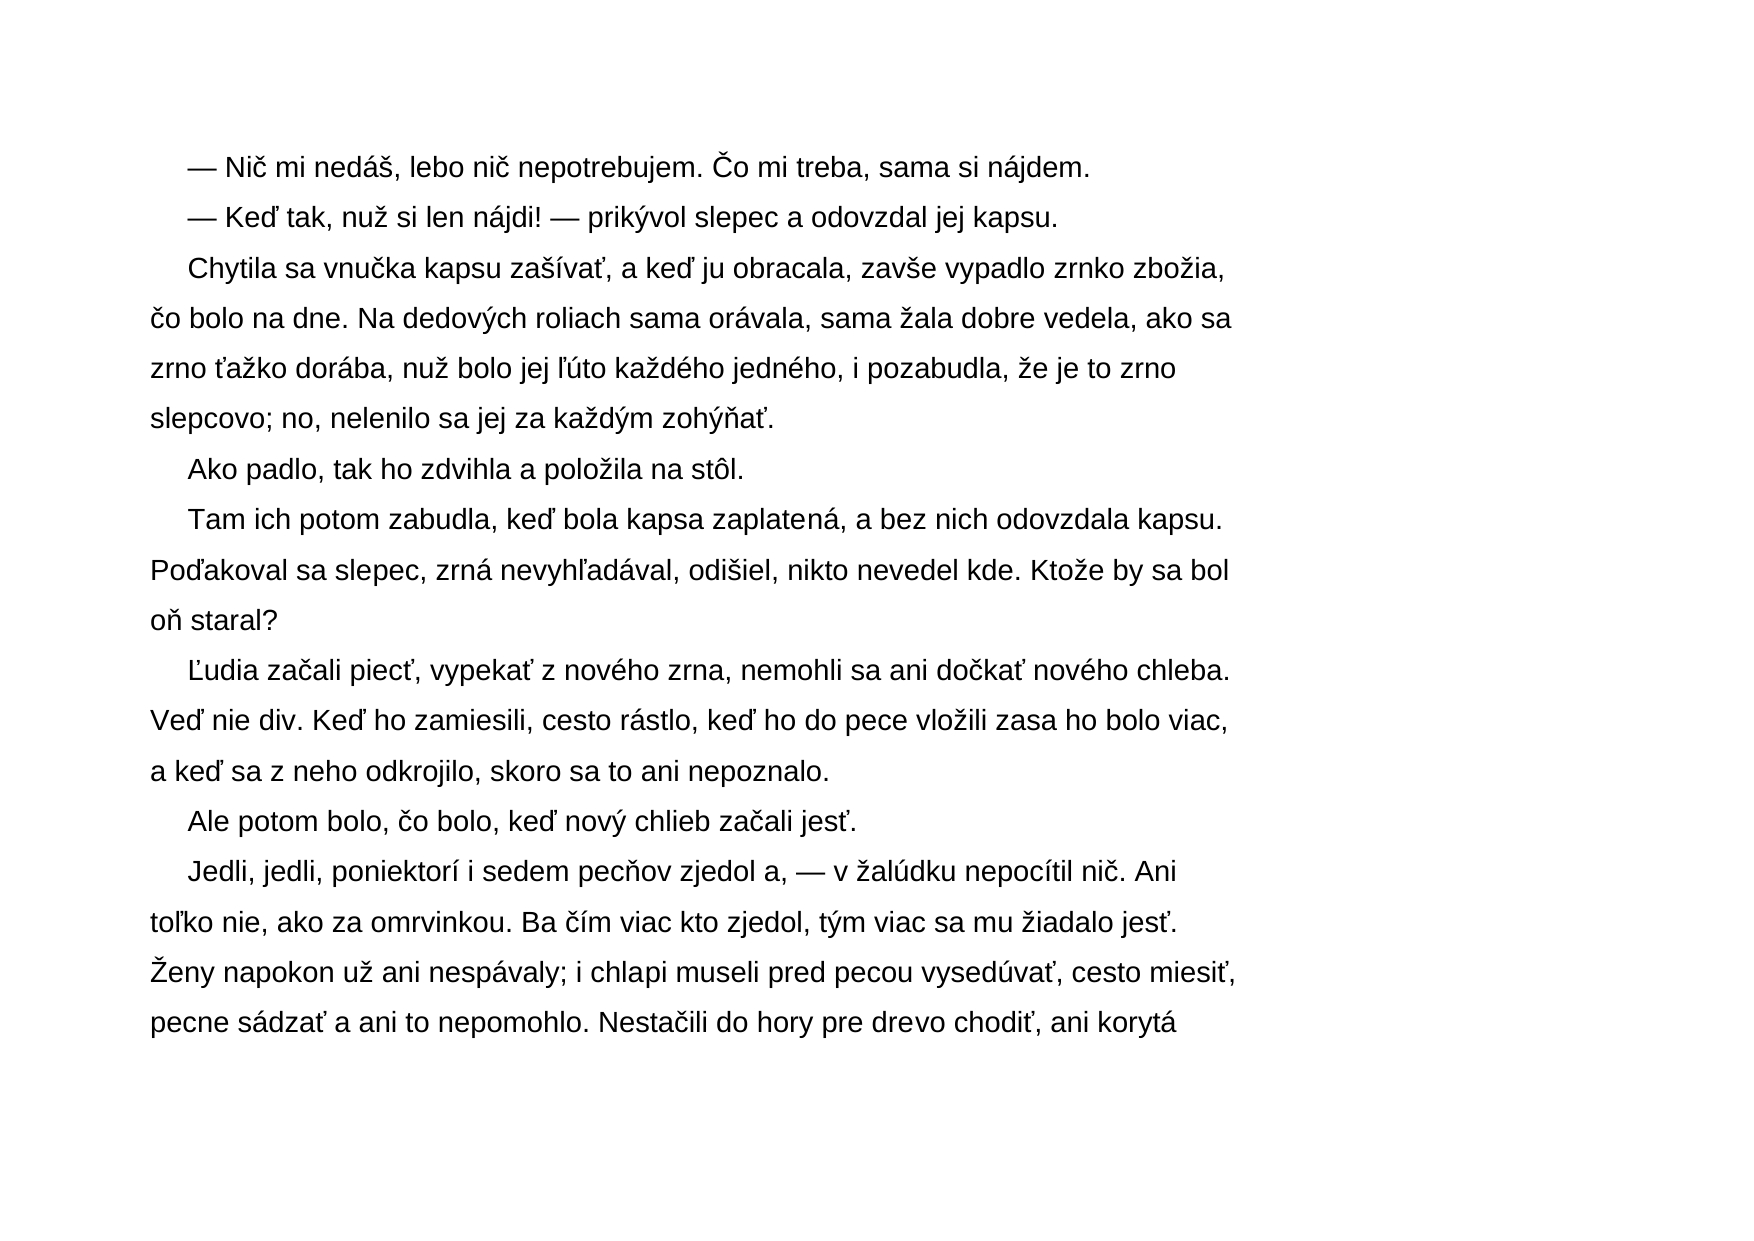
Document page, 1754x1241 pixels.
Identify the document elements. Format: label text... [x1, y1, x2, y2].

text Ale potom bolo, čo bolo, keď nový chlieb začali jesť. [150, 804, 1243, 838]
text Ľudia začali piecť, vypekať z nového zrna, nemohli sa ani dočkať nového chleba. Veď nie div. Keď ho zamiesili, cesto rástlo, keď ho do pece vložili zasa ho bolo viac, a keď sa z neho odkrojilo, skoro sa to ani nepoznalo. [150, 653, 1243, 787]
text Tam ich potom zabudla, keď bola kapsa zaplate­ná, a bez nich odovzdala kapsu. Poďakoval sa sle­pec, zrná nevyhľadával, odišiel, nikto nevedel kde. Ktože by sa bol oň staral? [150, 502, 1243, 636]
text — Nič mi nedáš, lebo nič nepotrebujem. Čo mi treba, sama si nájdem. [150, 150, 1243, 183]
text Jedli, jedli, poniektorí i sedem pecňov zjedol a, — v žalúdku nepocítil nič. Ani toľko nie, ako za omrvinkou. Ba čím viac kto zjedol, tým viac sa mu žiadalo jesť. Ženy napokon už ani nespávaly; i chla­pi museli pred pecou vysedúvať, cesto miesiť, pecne sádzať a ani to nepomohlo. Nestačili do hory pre dre­vo chodiť, ani korytá [150, 854, 1243, 1039]
text Ako padlo, tak ho zdvihla a položila na stôl. [150, 452, 1243, 485]
text — Keď tak, nuž si len nájdi! — prikývol slepec a odovzdal jej kapsu. [150, 200, 1243, 234]
text Chytila sa vnučka kapsu zašívať, a keď ju obracala, zavše vypadlo zrnko zbožia, čo bolo na dne. Na dedových roliach sama orávala, sama žala dobre vedela, ako sa zrno ťažko dorába, nuž bolo jej ľúto každého jedného, i pozabudla, že je to zrno slepco­vo; no, nelenilo sa jej za každým zohýňať. [150, 251, 1243, 435]
